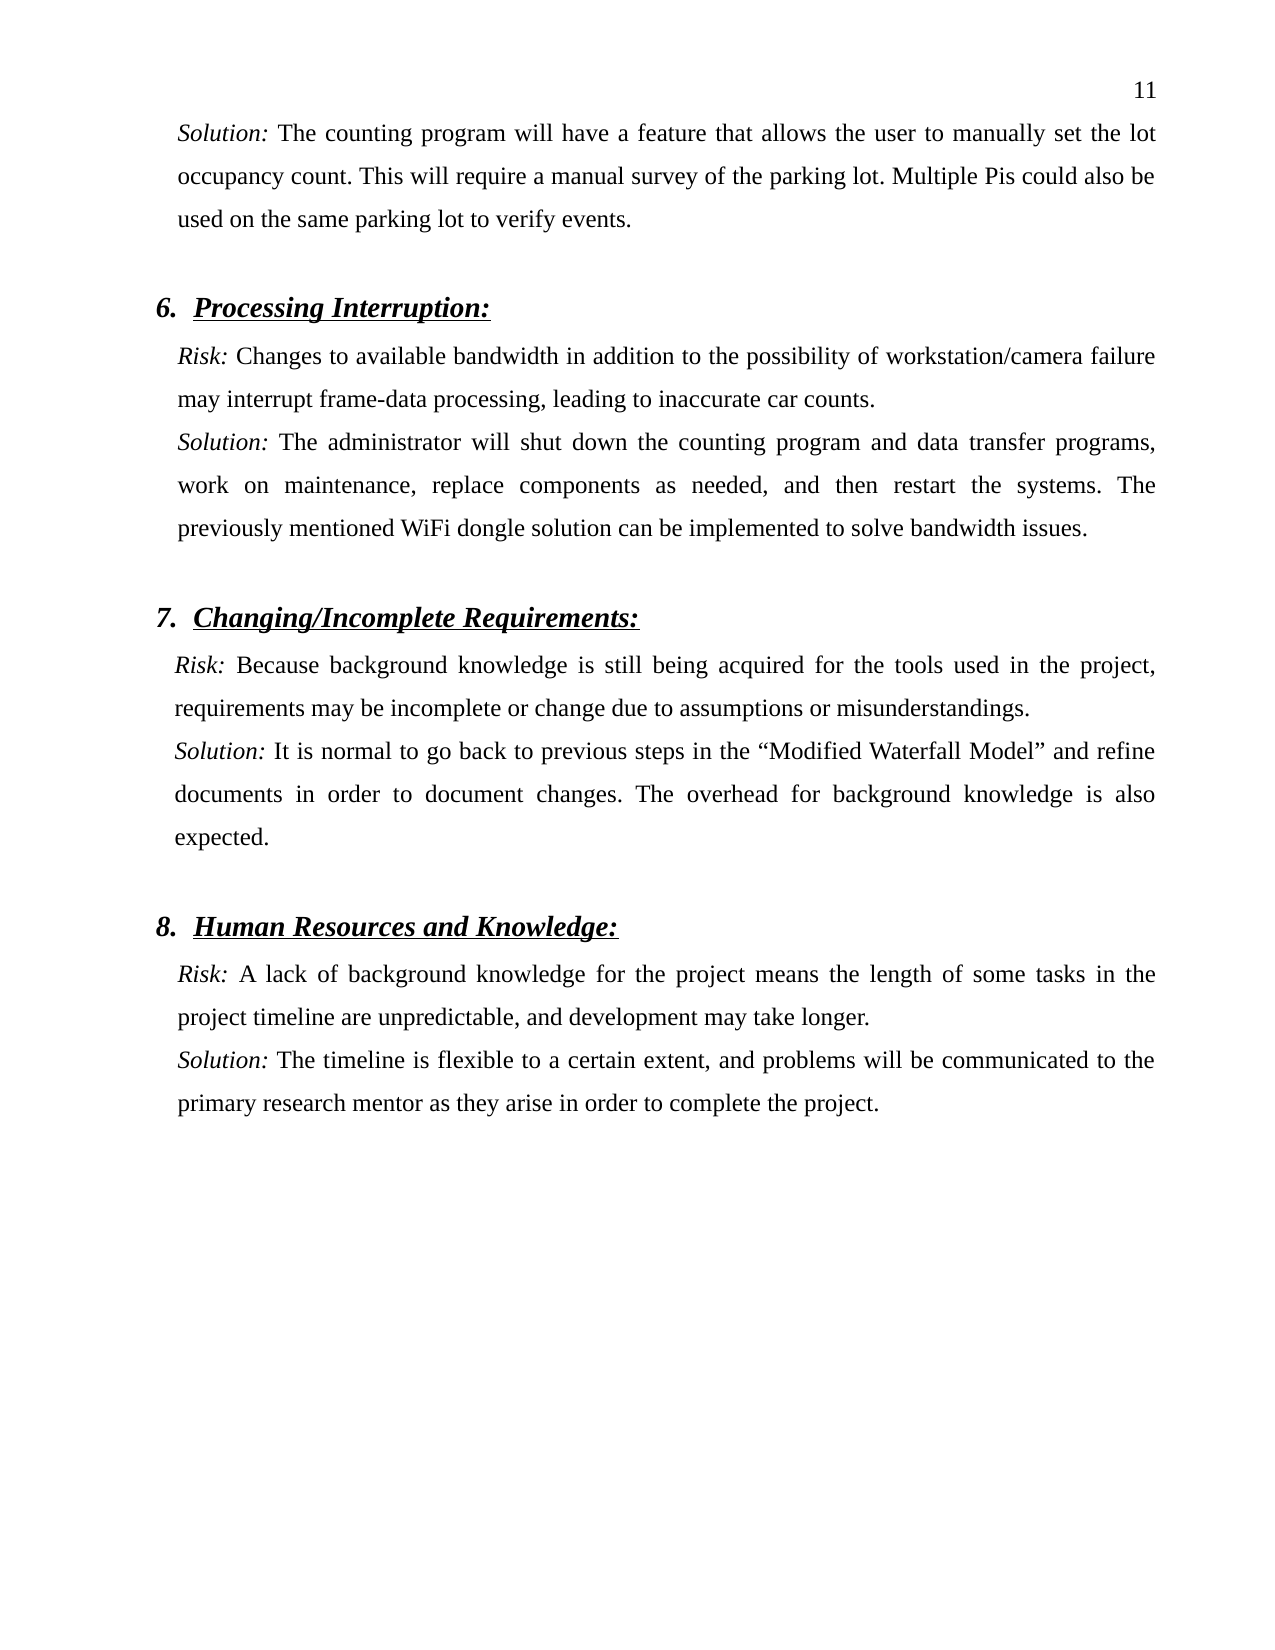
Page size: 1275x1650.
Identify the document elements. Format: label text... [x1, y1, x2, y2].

list Risk: Changes to available bandwidth in addition to the possibility of workstation/camera failure may interrupt frame-data processing, leading to inaccurate car counts. [177, 341, 1157, 413]
list Changing/Incomplete Requirements: [156, 600, 1157, 633]
list Solution: The administrator will shut down the counting program and data transfer programs, work on maintenance, replace components as needed, and then restart the systems. The previously mentioned WiFi dongle solution can be implemented to solve bandwidth issues. [177, 427, 1157, 542]
list Risk: A lack of background knowledge for the project means the length of some tasks in the project timeline are unpredictable, and development may take longer. [177, 959, 1157, 1031]
list Human Resources and Knowledge: [156, 909, 1157, 942]
list Solution: The timeline is flexible to a certain extent, and problems will be communicated to the primary research mentor as they arise in order to complete the project. [177, 1045, 1157, 1117]
list Processing Interruption: [156, 291, 1157, 324]
list Risk: Because background knowledge is still being acquired for the tools used in the project, requirements may be incomplete or change due to assumptions or misunderstandings. [174, 650, 1157, 722]
list Solution: It is normal to go back to previous steps in the “Modified Waterfall Model” and refine documents in order to document changes. The overhead for background knowledge is also expected. [174, 736, 1157, 851]
list Solution: The counting program will have a feature that allows the user to manually set the lot occupancy count. This will require a manual survey of the parking lot. Multiple Pis could also be used on the same parking lot to verify events. [177, 118, 1157, 233]
